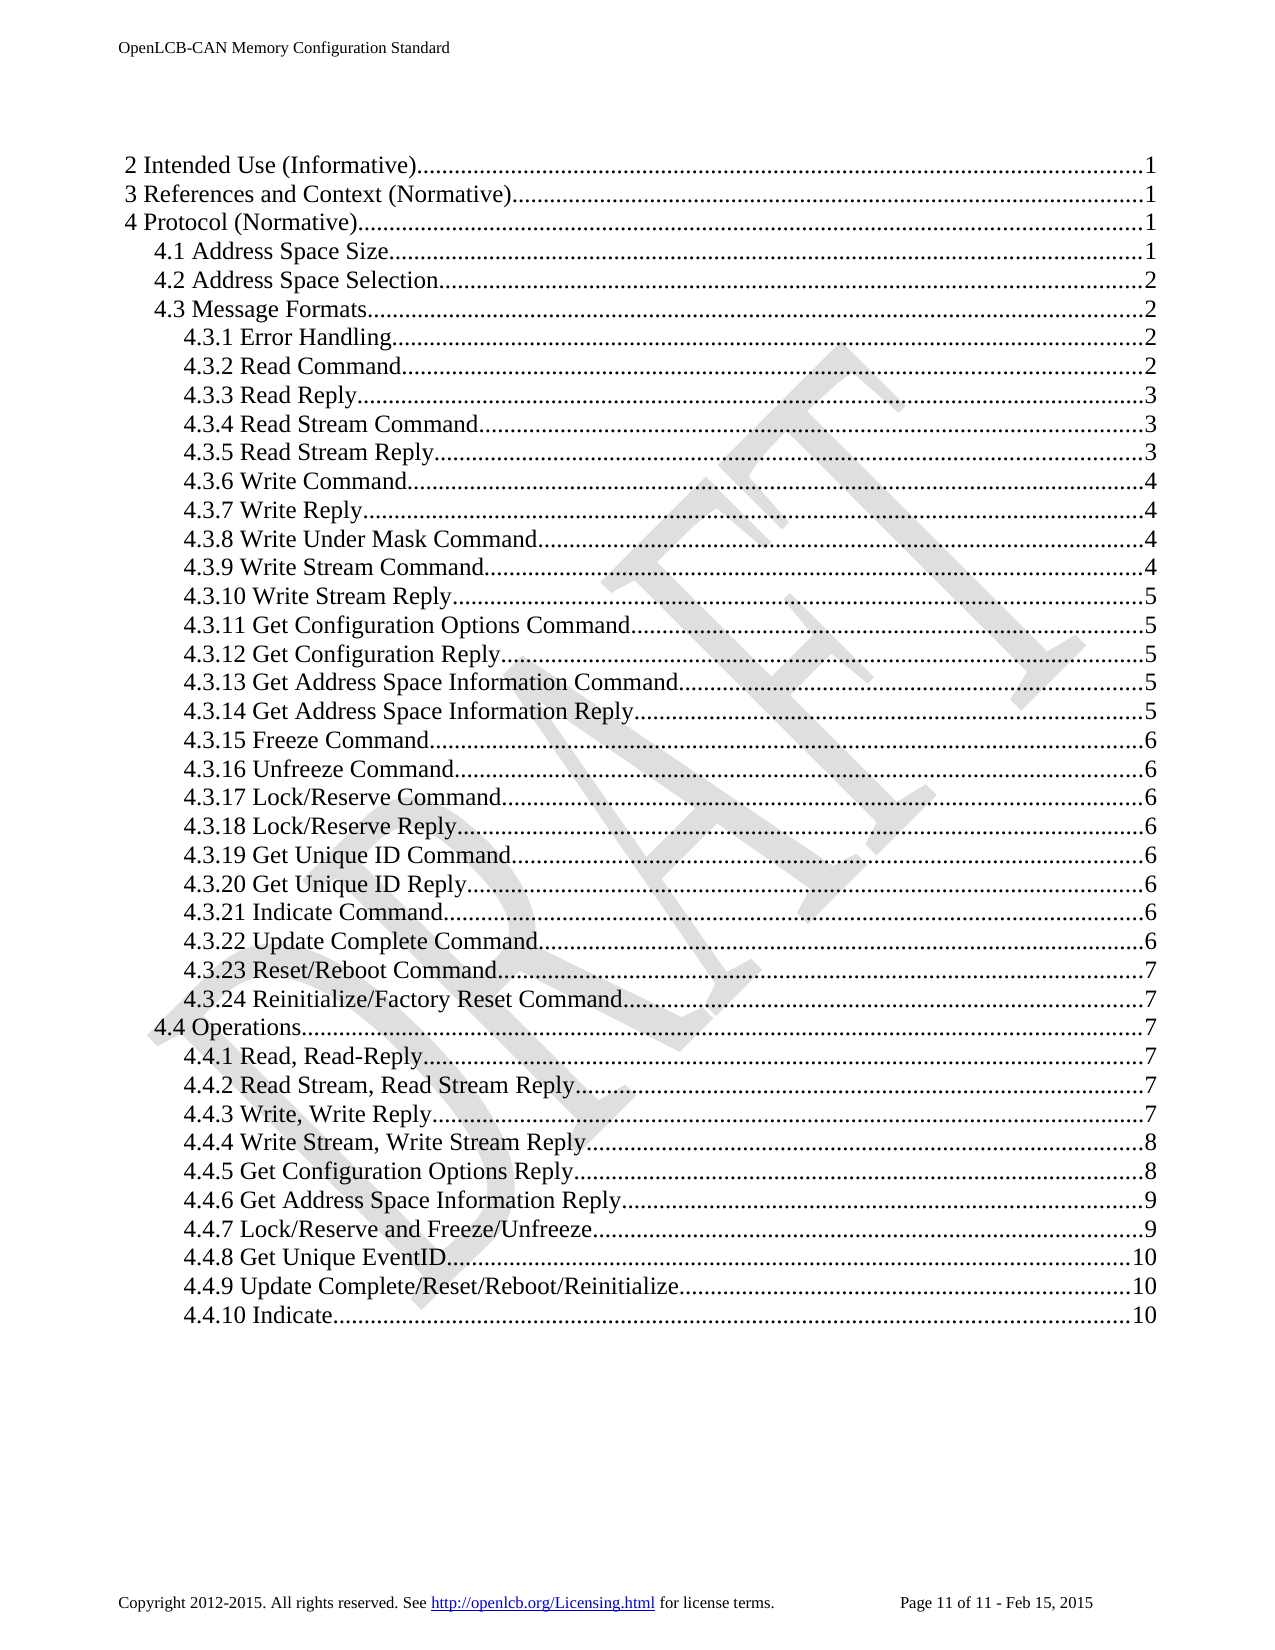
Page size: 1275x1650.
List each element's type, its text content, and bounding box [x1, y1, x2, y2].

text 4.3.8 Write Under Mask Command 4 [177, 524, 657, 552]
text 4.3.7 Write Reply 4 [766, 495, 878, 524]
text 4.4.1 Read, Read-Reply 7 [434, 1041, 526, 1070]
text 4.3.12 Get Configuration Reply 5 [1066, 639, 1157, 667]
text 4.3.8 Write Under Mask Command 4 [921, 524, 1157, 552]
text 4.3.17 Lock/Reserve Command 6 [711, 782, 864, 811]
text 4.3.6 Write Command 4 [750, 466, 849, 495]
text 4.4.4 Write Stream, Write Stream Reply 8 [499, 1127, 1157, 1156]
text 4.3.9 Write Stream Command 4 [949, 552, 1157, 581]
text 4.3.9 Write Stream Command 4 [658, 552, 935, 581]
text 4.3.21 Indicate Command 6 [676, 897, 1157, 926]
text 4.3.19 Get Unique ID Command 6 [360, 840, 472, 869]
text 4.4.3 Write, Write Reply 7 [606, 1099, 1157, 1127]
text 4.4 Operations 7 [405, 1012, 497, 1041]
text 4.3.1 Error Handling 2 [177, 322, 1157, 351]
text 4.3.21 Indicate Command 6 [177, 897, 382, 926]
text 4.3.24 Reinitialize/Factory Reset Command 7 [616, 984, 714, 1012]
text 4.3.14 Get Address Space Information Reply 5 [792, 696, 1157, 725]
text 4.3.19 Get Unique ID Command 6 [488, 840, 635, 869]
text 4.3.16 Unfreeze Command 6 [177, 754, 575, 782]
text 4.4.6 Get Address Space Information Reply 9 [374, 1185, 487, 1214]
text 4.3.11 Get Configuration Options Command 5 [1007, 610, 1157, 639]
text 4.3.23 Reset/Reboot Command 7 [177, 955, 230, 984]
text 4.3.13 Get Address Space Information Command 5 [791, 667, 1026, 696]
text 4.4.1 Read, Read-Reply 7 [541, 1041, 1157, 1070]
text 4.3.10 Write Stream Reply 5 [978, 581, 1157, 610]
text 4.4.8 Get Unique EventID 10 [463, 1242, 1157, 1271]
text 4.3 Message Formats 2 [148, 294, 1157, 322]
text 4.3.16 Unfreeze Command 6 [576, 754, 655, 782]
text 4.4.3 Write, Write Reply 7 [177, 1099, 273, 1127]
text 4.3.22 Update Complete Command 6 [177, 926, 411, 955]
text 4.3.20 Get Unique ID Reply 6 [836, 869, 1157, 897]
text 4.3.12 Get Configuration Reply 5 [837, 639, 1021, 667]
text 4.3.24 Reinitialize/Factory Reset Command 7 [496, 984, 598, 1012]
text 4.3.19 Get Unique ID Command 6 [797, 840, 1157, 869]
text 4.3.22 Update Complete Command 6 [696, 926, 1157, 955]
text 4.3.18 Lock/Reserve Reply 6 [381, 828, 439, 840]
text 4.4.1 Read, Read-Reply 7 [177, 1041, 216, 1070]
text 4.3.17 Lock/Reserve Command 6 [595, 782, 694, 811]
text 4.3.23 Reset/Reboot Command 7 [455, 955, 497, 974]
text 4.3.2 Read Command 2 [852, 351, 1157, 380]
text 4.3.18 Lock/Reserve Reply 6 [177, 811, 371, 840]
text 4.4.6 Get Address Space Information Reply 9 [510, 1185, 1157, 1214]
text 4.3.20 Get Unique ID Reply 6 [177, 869, 341, 897]
text 4.3.24 Reinitialize/Factory Reset Command 7 [372, 984, 468, 1012]
text 4.3.9 Write Stream Command 4 [177, 552, 629, 581]
text 4.4.3 Write, Write Reply 7 [288, 1099, 463, 1127]
text 4.3.15 Freeze Command 6 [556, 725, 614, 754]
text 4.4.7 Lock/Reserve and Freeze/Unfreeze 9 [403, 1214, 479, 1242]
text 4.3.14 Get Address Space Information Reply 5 [177, 696, 536, 725]
text 4.3.10 Write Stream Reply 5 [177, 581, 663, 610]
text 4.3.11 Get Configuration Options Command 5 [706, 610, 812, 639]
text 4.3.24 Reinitialize/Factory Reset Command 7 [208, 984, 353, 1012]
text 4.4.2 Read Stream, Read Stream Reply 7 [177, 1070, 245, 1099]
text 4.3.14 Get Address Space Information Reply 5 [585, 696, 778, 725]
text 4.3.3 Read Reply 3 [811, 380, 893, 409]
text 4.3.23 Reset/Reboot Command 7 [324, 955, 440, 984]
text 4.4.8 Get Unique EventID 10 [177, 1242, 417, 1271]
text 4.3.13 Get Address Space Information Command 5 [177, 667, 516, 696]
text 4.4 Operations 7 [204, 1012, 387, 1041]
text 4.3.7 Write Reply 4 [726, 495, 775, 524]
text 3 References and Context (Normative) 1 [118, 179, 1157, 207]
text 4.3.12 Get Configuration Reply 5 [177, 639, 720, 667]
text 4.3.7 Write Reply 4 [698, 509, 734, 524]
text 4.3.15 Freeze Command 6 [821, 725, 1157, 754]
text 4.4 Operations 7 [512, 1012, 656, 1041]
text 4.3.23 Reset/Reboot Command 7 [556, 955, 714, 984]
text 4.1 Address Space Size 1 [148, 236, 1157, 265]
text 4.3.6 Write Command 4 [863, 466, 1157, 495]
text 4.4 Operations 7 [692, 1012, 1157, 1041]
text 4.3.3 Read Reply 3 [177, 380, 801, 409]
text 4.4.2 Read Stream, Read Stream Reply 7 [460, 1070, 555, 1099]
text 4.3.20 Get Unique ID Reply 6 [369, 869, 496, 897]
text 4.3.18 Lock/Reserve Reply 6 [453, 811, 615, 840]
text 4.4.9 Update Complete/Reset/Reboot/Reinitialize 10 [433, 1271, 1157, 1300]
text 4.3.2 Read Command 2 [177, 351, 830, 380]
text 4.3.3 Read Reply 3 [881, 380, 1157, 409]
text 2 Intended Use (Informative) 1 [118, 150, 1157, 179]
text 4.4.5 Get Configuration Options Reply 8 [177, 1156, 331, 1185]
text 4.3.21 Indicate Command 6 [397, 897, 508, 926]
text 4.3.16 Unfreeze Command 6 [850, 754, 1157, 782]
text 4.3.6 Write Command 4 [177, 466, 746, 495]
text 4.3.8 Write Under Mask Command 4 [669, 524, 906, 552]
text 4.4.9 Update Complete/Reset/Reboot/Reinitialize 10 [177, 1271, 422, 1300]
text 4.3.22 Update Complete Command 6 [426, 926, 508, 955]
text 4.4.7 Lock/Reserve and Freeze/Unfreeze 9 [492, 1214, 1157, 1242]
text 4.3.16 Unfreeze Command 6 [670, 754, 835, 782]
text 4.4 Operations 7 [148, 1012, 169, 1033]
text 4.3.21 Indicate Command 6 [528, 897, 674, 926]
text 4.3.17 Lock/Reserve Command 6 [177, 782, 595, 811]
text 4.3.18 Lock/Reserve Reply 6 [754, 811, 876, 840]
text 4.4.5 Get Configuration Options Reply 8 [511, 1156, 1157, 1185]
text 4.3.13 Get Address Space Information Command 5 [542, 667, 749, 696]
text 4.3.18 Lock/Reserve Reply 6 [702, 825, 739, 840]
text 4.3.10 Write Stream Reply 5 [677, 581, 964, 610]
text 4.4.2 Read Stream, Read Stream Reply 7 [259, 1070, 442, 1099]
text 4.3.20 Get Unique ID Reply 6 [663, 869, 809, 897]
text 4 Protocol (Normative) 1 [118, 207, 1157, 236]
text 4.4.4 Write Stream, Write Stream Reply 8 [177, 1127, 302, 1156]
text 4.3.4 Read Stream Command 3 [177, 409, 772, 437]
text 4.3.7 Write Reply 4 [892, 495, 1157, 524]
text 4.3.12 Get Configuration Reply 5 [735, 639, 808, 667]
text 4.3.24 Reinitialize/Factory Reset Command 7 [721, 984, 1157, 1012]
text 4.4.3 Write, Write Reply 7 [482, 1099, 577, 1127]
text 4.4.5 Get Configuration Options Reply 8 [345, 1156, 487, 1185]
text 4.3.7 Write Reply 4 [177, 495, 686, 524]
text 4.3.23 Reset/Reboot Command 7 [716, 955, 1157, 984]
text 4.3.18 Lock/Reserve Reply 6 [893, 811, 1157, 840]
text 4.3.20 Get Unique ID Reply 6 [513, 869, 654, 897]
text 4.3.11 Get Configuration Options Command 5 [177, 610, 692, 639]
text 4.4.10 Indicate 10 [177, 1300, 1157, 1329]
text 4.3.5 Read Stream Reply 3 [834, 437, 1157, 466]
text 4.3.5 Read Stream Reply 3 [757, 437, 820, 466]
text 4.4.7 Lock/Reserve and Freeze/Unfreeze 9 [177, 1214, 388, 1242]
text 4.3.19 Get Unique ID Command 6 [673, 840, 780, 869]
text 4.3.17 Lock/Reserve Command 6 [878, 782, 1157, 811]
text 4.3.4 Read Stream Command 3 [808, 409, 1157, 437]
text 4.2 Address Space Selection 2 [148, 265, 1157, 294]
text 4.3.22 Update Complete Command 6 [536, 926, 694, 955]
text 4.3.13 Get Address Space Information Command 5 [1037, 667, 1157, 696]
text 4.3.11 Get Configuration Options Command 5 [808, 610, 993, 639]
text 4.4.4 Write Stream, Write Stream Reply 8 [316, 1127, 479, 1156]
text 4.3.15 Freeze Command 6 [627, 725, 807, 754]
text 4.4.2 Read Stream, Read Stream Reply 7 [570, 1070, 1157, 1099]
text 4.3.15 Freeze Command 6 [177, 725, 556, 754]
text 4.4.6 Get Address Space Information Reply 9 [177, 1185, 360, 1214]
text 4.3.18 Lock/Reserve Reply 6 [616, 811, 691, 840]
text 4.3.19 Get Unique ID Command 6 [177, 840, 341, 869]
text 4.3.5 Read Stream Reply 3 [177, 437, 744, 466]
text 4.4.1 Read, Read-Reply 7 [230, 1041, 416, 1070]
